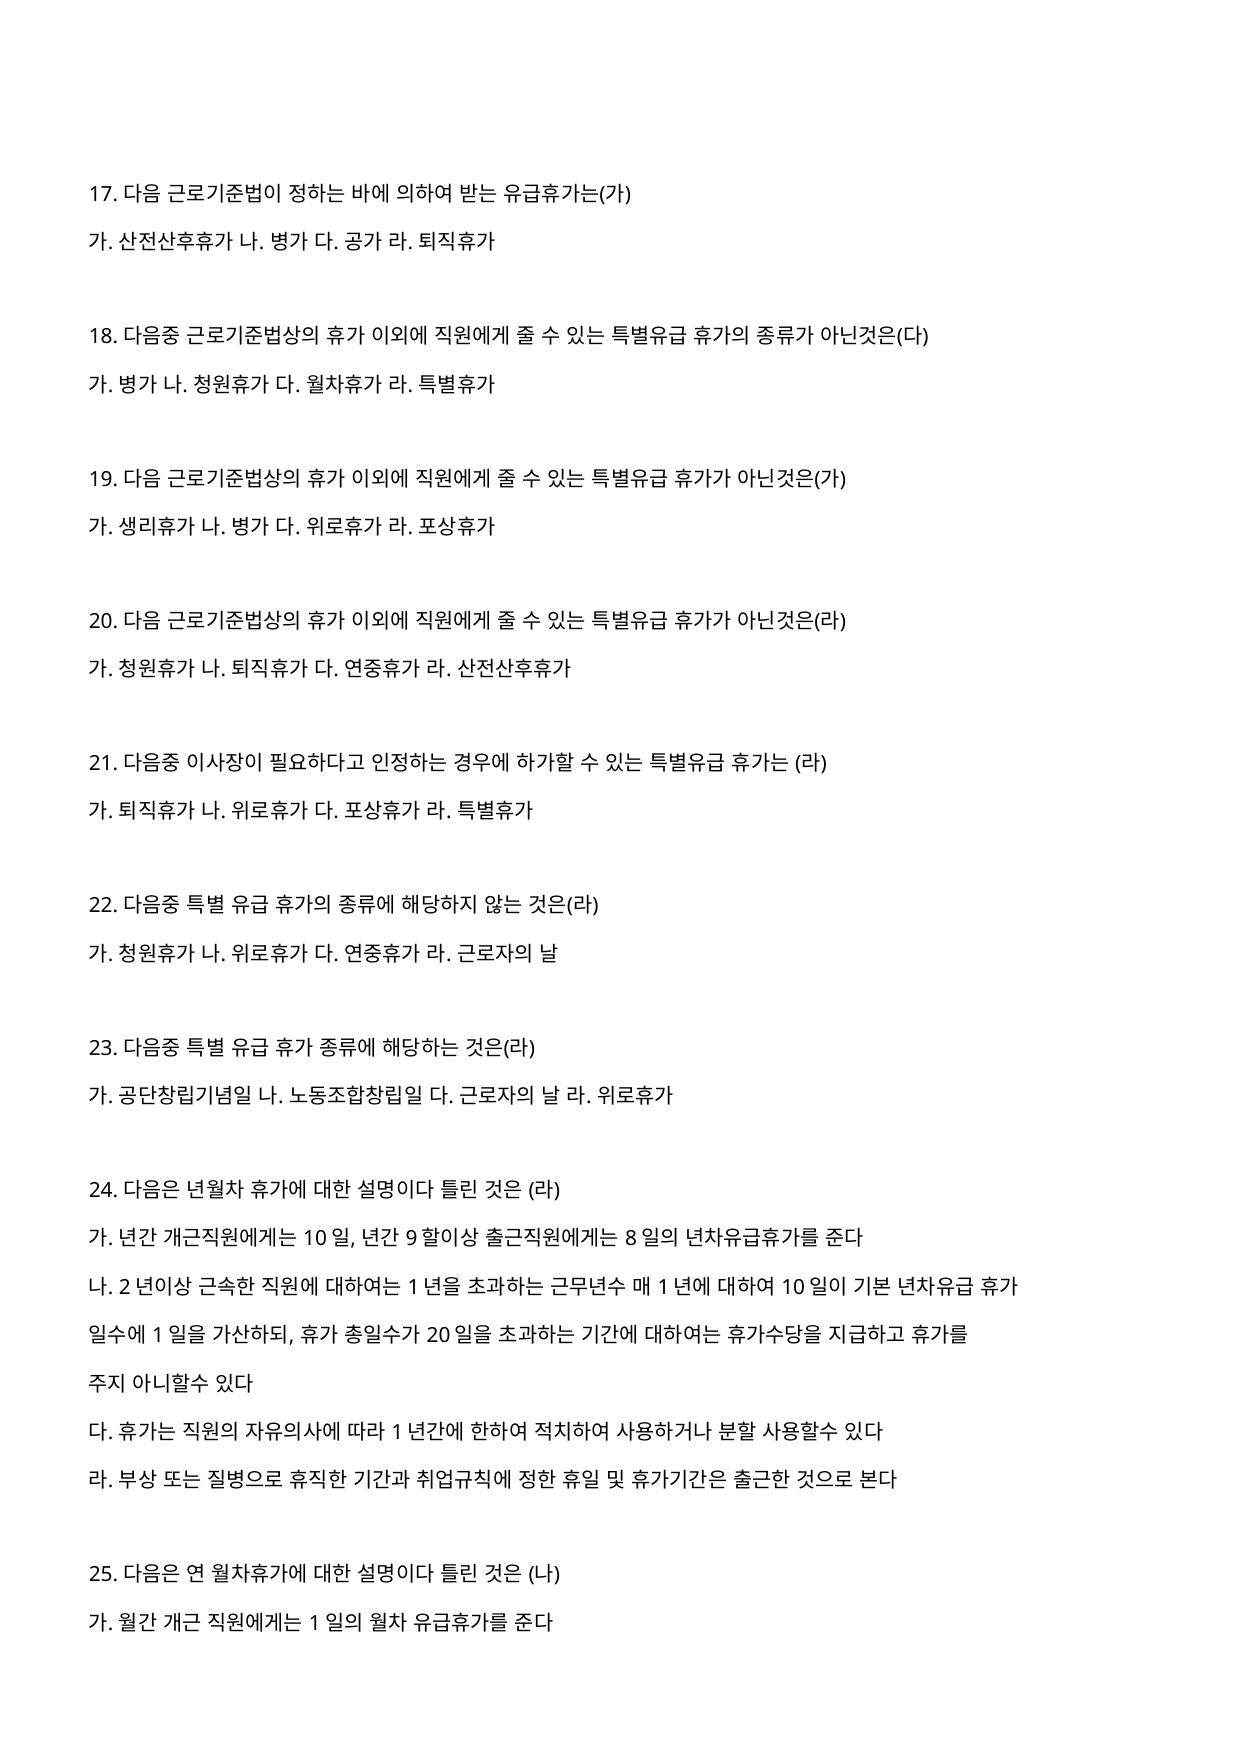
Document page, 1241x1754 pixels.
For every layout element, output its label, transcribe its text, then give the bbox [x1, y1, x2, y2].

text 가. 년간 개근직원에게는 10일, 년간 9할이상 출근직원에게는 8일의 년차유급휴가를 준다 [88, 1222, 1152, 1252]
text 20. 다음 근로기준법상의 휴가 이외에 직원에게 줄 수 있는 특별유급 휴가가 아닌것은(라) [88, 604, 1152, 634]
text 주지 아니할수 있다 [88, 1367, 1152, 1397]
text 가. 청원휴가 나. 퇴직휴가 다. 연중휴가 라. 산전산후휴가 [88, 652, 1152, 683]
text 가. 병가 나. 청원휴가 다. 월차휴가 라. 특별휴가 [88, 368, 1152, 398]
text 21. 다음중 이사장이 필요하다고 인정하는 경우에 하가할 수 있는 특별유급 휴가는 (라) [88, 746, 1152, 777]
text 가. 월간 개근 직원에게는 1일의 월차 유급휴가를 준다 [88, 1606, 1152, 1636]
text 가. 공단창립기념일 나. 노동조합창립일 다. 근로자의 날 라. 위로휴가 [88, 1079, 1152, 1110]
text 다. 휴가는 직원의 자유의사에 따라 1년간에 한하여 적치하여 사용하거나 분할 사용할수 있다 [88, 1415, 1152, 1446]
text 가. 퇴직휴가 나. 위로휴가 다. 포상휴가 라. 특별휴가 [88, 795, 1152, 825]
text 가. 생리휴가 나. 병가 다. 위로휴가 라. 포상휴가 [88, 510, 1152, 541]
text 나. 2년이상 근속한 직원에 대하여는 1년을 초과하는 근무년수 매 1년에 대하여 10일이 기본 년차유급 휴가 [88, 1270, 1152, 1300]
text 18. 다음중 근로기준법상의 휴가 이외에 직원에게 줄 수 있는 특별유급 휴가의 종류가 아닌것은(다) [88, 319, 1152, 350]
text 라. 부상 또는 질병으로 휴직한 기간과 취업규칙에 정한 휴일 및 휴가기간은 출근한 것으로 본다 [88, 1464, 1152, 1494]
text 가. 산전산후휴가 나. 병가 다. 공가 라. 퇴직휴가 [88, 226, 1152, 256]
text 23. 다음중 특별 유급 휴가 종류에 해당하는 것은(라) [88, 1031, 1152, 1061]
text 가. 청원휴가 나. 위로휴가 다. 연중휴가 라. 근로자의 날 [88, 937, 1152, 967]
text 일수에 1일을 가산하되, 휴가 총일수가 20일을 초과하는 기간에 대하여는 휴가수당을 지급하고 휴가를 [88, 1318, 1152, 1349]
text 24. 다음은 년월차 휴가에 대한 설명이다 틀린 것은 (라) [88, 1173, 1152, 1203]
text 22. 다음중 특별 유급 휴가의 종류에 해당하지 않는 것은(라) [88, 889, 1152, 919]
text 19. 다음 근로기준법상의 휴가 이외에 직원에게 줄 수 있는 특별유급 휴가가 아닌것은(가) [88, 462, 1152, 492]
text 17. 다음 근로기준법이 정하는 바에 의하여 받는 유급휴가는(가) [88, 177, 1152, 207]
text 25. 다음은 연 월차휴가에 대한 설명이다 틀린 것은 (나) [88, 1558, 1152, 1588]
